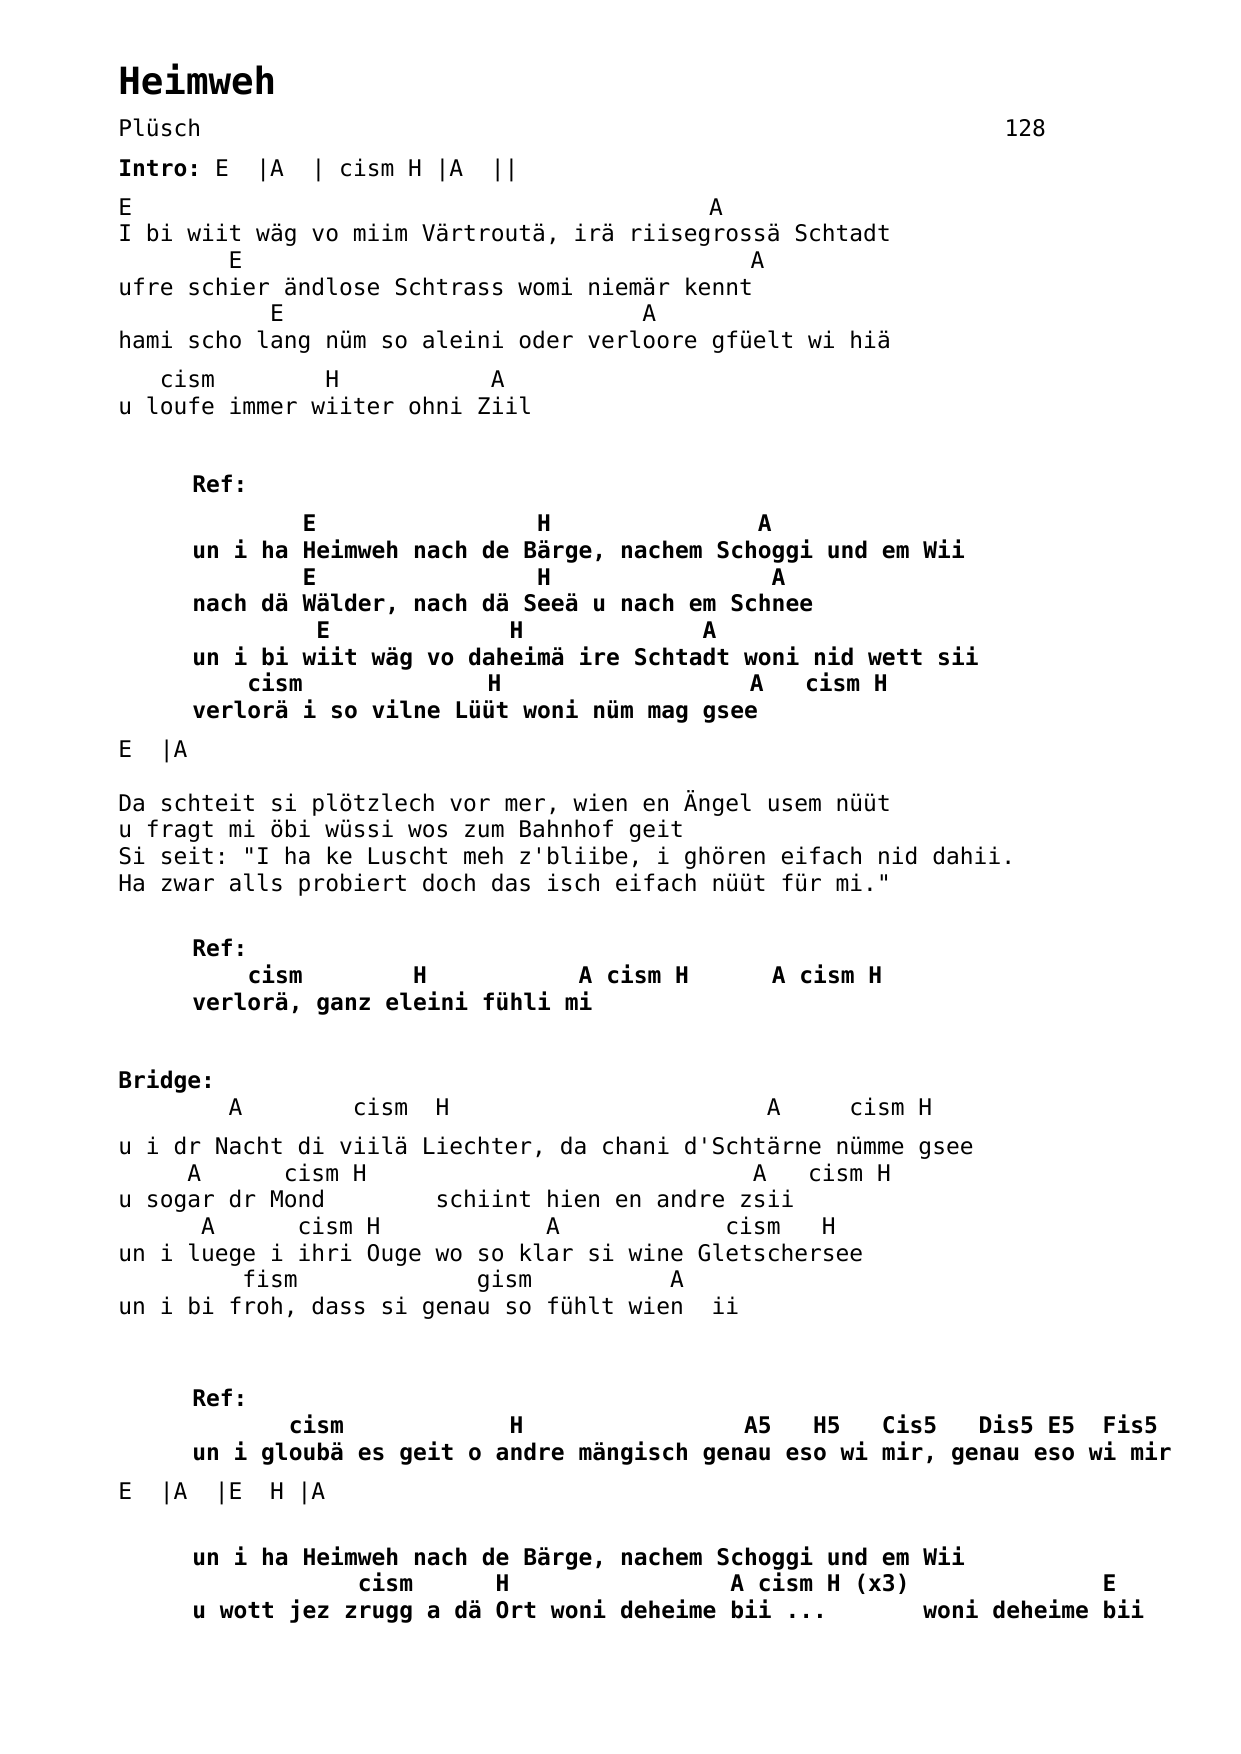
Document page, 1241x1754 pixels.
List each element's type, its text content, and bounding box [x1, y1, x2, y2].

text E A I bi wiit wäg vo miim Värtroutä, irä riisegrossä Schtadt E A ufre schier ändlose Schtrass womi niemär kennt E A hami scho lang nüm so aleini oder verloore gfüelt wi hiä [118, 194, 1206, 354]
text un i ha Heimweh nach de Bärge, nachem Schoggi und em Wii cism H A cism H (x3) E u wott jez zrugg a dä Ort woni deheime bii ... woni deheime bii [192, 1517, 1206, 1624]
text Ref: [192, 471, 1206, 498]
text Heimweh [118, 59, 1206, 103]
text E |A Da schteit si plötzlech vor mer, wien en Ängel usem nüüt u fragt mi öbi wüssi wos zum Bahnhof geit Si seit: "I ha ke Luscht meh z'bliibe, i ghören eifach nid dahii. Ha zwar alls probiert doch das isch eifach nüüt für mi." [118, 736, 1206, 923]
text Intro: E |A | cism H |A || [118, 155, 1206, 181]
text u i dr Nacht di viilä Liechter, da chani d'Schtärne nümme gsee A cism H A cism H u sogar dr Mond schiint hien en andre zsii A cism H A cism H un i luege i ihri Ouge wo so klar si wine Gletschersee fism gism A un i bi froh, dass si genau so fühlt wien ii [118, 1133, 1206, 1320]
text cism H A u loufe immer wiiter ohni Ziil [118, 366, 1206, 420]
text E |A |E H |A [118, 1478, 1206, 1505]
text Plüsch 128 [118, 116, 1206, 142]
text Ref: cism H A cism H A cism H verlorä, ganz eleini fühli mi [192, 936, 1206, 1016]
text E H A un i ha Heimweh nach de Bärge, nachem Schoggi und em Wii E H A nach dä Wälder, nach dä Seeä u nach em Schnee E H A un i bi wiit wäg vo daheimä ire Schtadt woni nid wett sii cism H A cism H verlorä i so vilne Lüüt woni nüm mag gsee [192, 511, 1206, 724]
text Ref: cism H A5 H5 Cis5 Dis5 E5 Fis5 un i gloubä es geit o andre mängisch genau eso wi mir, genau eso wi mir [192, 1332, 1206, 1466]
text Bridge: A cism H A cism H [118, 1067, 1206, 1121]
